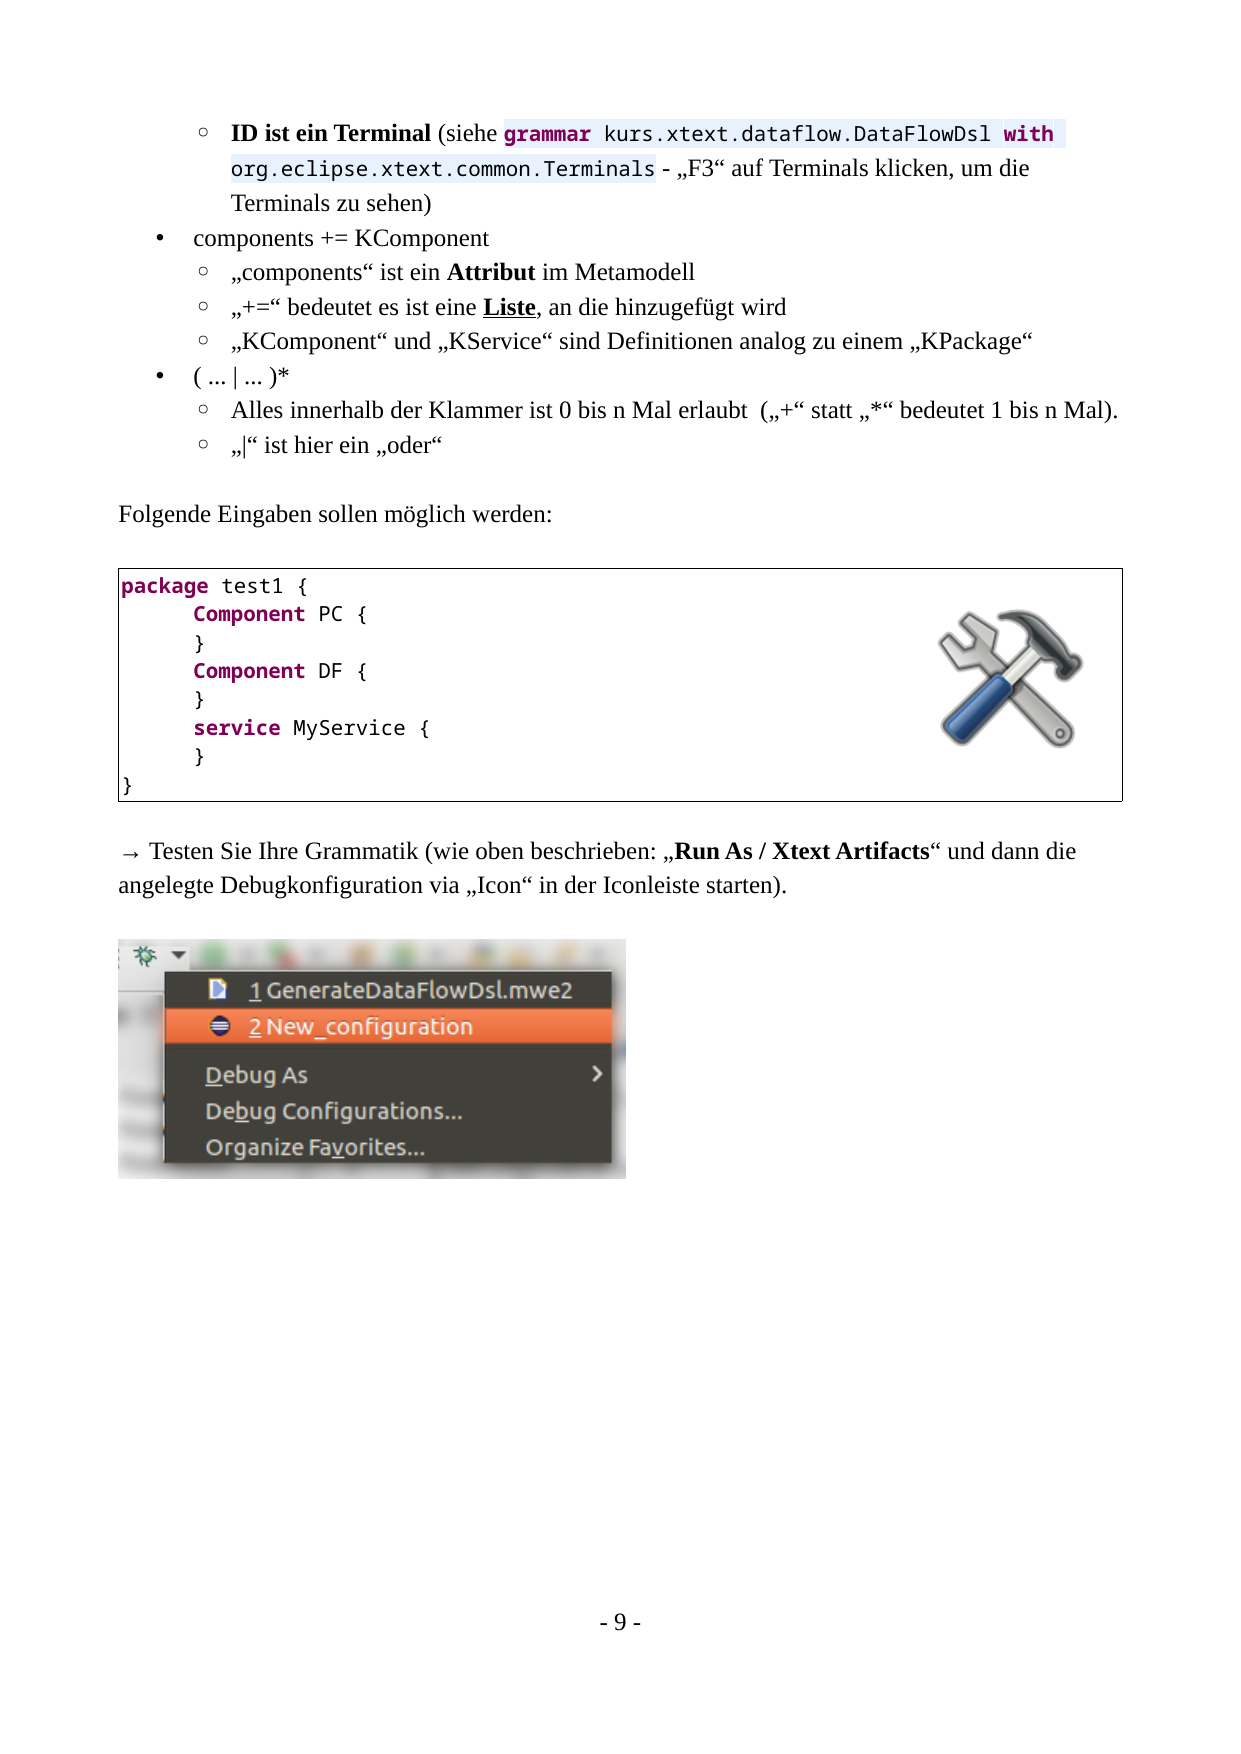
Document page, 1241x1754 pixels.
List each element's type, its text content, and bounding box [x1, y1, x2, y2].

text [1085, 682, 1122, 710]
text Folgende Eingaben sollen möglich werden: [118, 499, 1122, 528]
text } [119, 767, 1122, 801]
list Alles innerhalb der Klammer ist 0 bis n Mal erlaubt („+“ statt „*“ bedeutet 1 bis n Mal). [193, 395, 1122, 424]
text [1085, 625, 1122, 653]
text service MyService { [119, 710, 936, 738]
text [1085, 710, 1122, 738]
text } [119, 738, 1122, 767]
text → Testen Sie Ihre Grammatik (wie oben beschrieben: „Run As / Xtext Artifacts“ und dann die angelegte Debugkonfiguration via „Icon“ in der Iconleiste starten). [118, 836, 1122, 899]
text Component PC { [119, 596, 1122, 625]
list „+=“ bedeutet es ist eine Liste, an die hinzugefügt wird [193, 292, 1122, 321]
list „|“ ist hier ein „oder“ [193, 430, 1122, 459]
text } [119, 682, 936, 710]
picture [118, 939, 626, 1179]
text } [119, 625, 936, 653]
list ( ... | ... )* [156, 361, 1122, 390]
list „KComponent“ und „KService“ sind Definitionen analog zu einem „KPackage“ [193, 326, 1122, 355]
text [1085, 653, 1122, 682]
list ID ist ein Terminal (siehe grammar kurs.xtext.dataflow.DataFlowDsl with org.eclipse.xtext.common.Terminals - „F3“ auf Terminals klicken, um die Terminals zu sehen) [193, 118, 1122, 217]
picture [936, 603, 1085, 752]
text Component DF { [119, 653, 936, 682]
list „components“ ist ein Attribut im Metamodell [193, 257, 1122, 286]
list components += KComponent [156, 223, 1122, 252]
text package test1 { [119, 569, 1122, 596]
